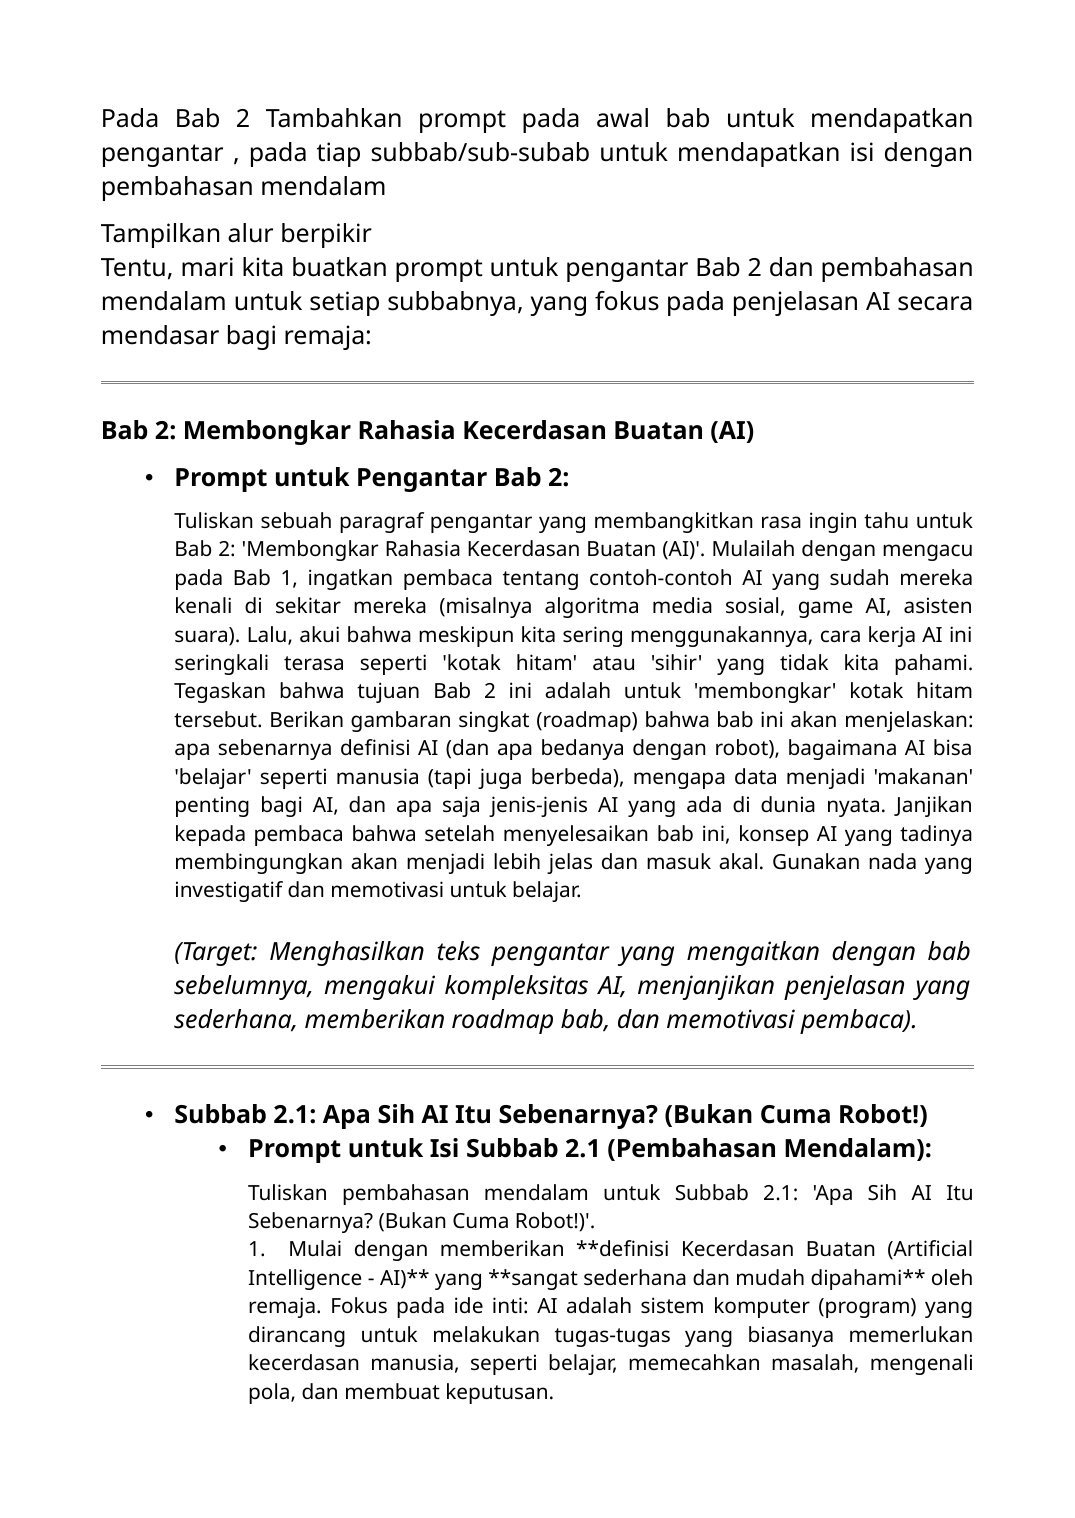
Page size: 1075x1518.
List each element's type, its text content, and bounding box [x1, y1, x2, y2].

list Tuliskan pembahasan mendalam untuk Subbab 2.1: 'Apa Sih AI Itu Sebenarnya? (Bukan Cuma Robot!)'. [218, 1178, 974, 1234]
list 1. Mulai dengan memberikan **definisi Kecerdasan Buatan (Artificial Intelligence - AI)** yang **sangat sederhana dan mudah dipahami** oleh remaja. Fokus pada ide inti: AI adalah sistem komputer (program) yang dirancang untuk melakukan tugas-tugas yang biasanya memerlukan kecerdasan manusia, seperti belajar, memecahkan masalah, mengenali pola, dan membuat keputusan. [218, 1234, 974, 1405]
list Tuliskan sebuah paragraf pengantar yang membangkitkan rasa ingin tahu untuk Bab 2: 'Membongkar Rahasia Kecerdasan Buatan (AI)'. Mulailah dengan mengacu pada Bab 1, ingatkan pembaca tentang contoh-contoh AI yang sudah mereka kenali di sekitar mereka (misalnya algoritma media sosial, game AI, asisten suara). Lalu, akui bahwa meskipun kita sering menggunakannya, cara kerja AI ini seringkali terasa seperti 'kotak hitam' atau 'sihir' yang tidak kita pahami. Tegaskan bahwa tujuan Bab 2 ini adalah untuk 'membongkar' kotak hitam tersebut. Berikan gambaran singkat (roadmap) bahwa bab ini akan menjelaskan: apa sebenarnya definisi AI (dan apa bedanya dengan robot), bagaimana AI bisa 'belajar' seperti manusia (tapi juga berbeda), mengapa data menjadi 'makanan' penting bagi AI, dan apa saja jenis-jenis AI yang ada di dunia nyata. Janjikan kepada pembaca bahwa setelah menyelesaikan bab ini, konsep AI yang tadinya membingungkan akan menjadi lebih jelas dan masuk akal. Gunakan nada yang investigatif dan memotivasi untuk belajar. [145, 506, 974, 904]
text Tentu, mari kita buatkan prompt untuk pengantar Bab 2 dan pembahasan mendalam untuk setiap subbabnya, yang fokus pada penjelasan AI secara mendasar bagi remaja: [101, 249, 974, 351]
list (Target: Menghasilkan teks pengantar yang mengaitkan dengan bab sebelumnya, mengakui kompleksitas AI, menjanjikan penjelasan yang sederhana, memberikan roadmap bab, dan memotivasi pembaca). [145, 933, 974, 1036]
list Prompt untuk Isi Subbab 2.1 (Pembahasan Mendalam): [218, 1131, 974, 1165]
list Prompt untuk Pengantar Bab 2: [145, 459, 974, 493]
text Pada Bab 2 Tambahkan prompt pada awal bab untuk mendapatkan pengantar , pada tiap subbab/sub-subab untuk mendapatkan isi dengan pembahasan mendalam [101, 101, 974, 203]
text Tampilkan alur berpikir [101, 215, 974, 249]
list Subbab 2.1: Apa Sih AI Itu Sebenarnya? (Bukan Cuma Robot!) [145, 1097, 974, 1131]
text Bab 2: Membongkar Rahasia Kecerdasan Buatan (AI) [101, 413, 974, 447]
